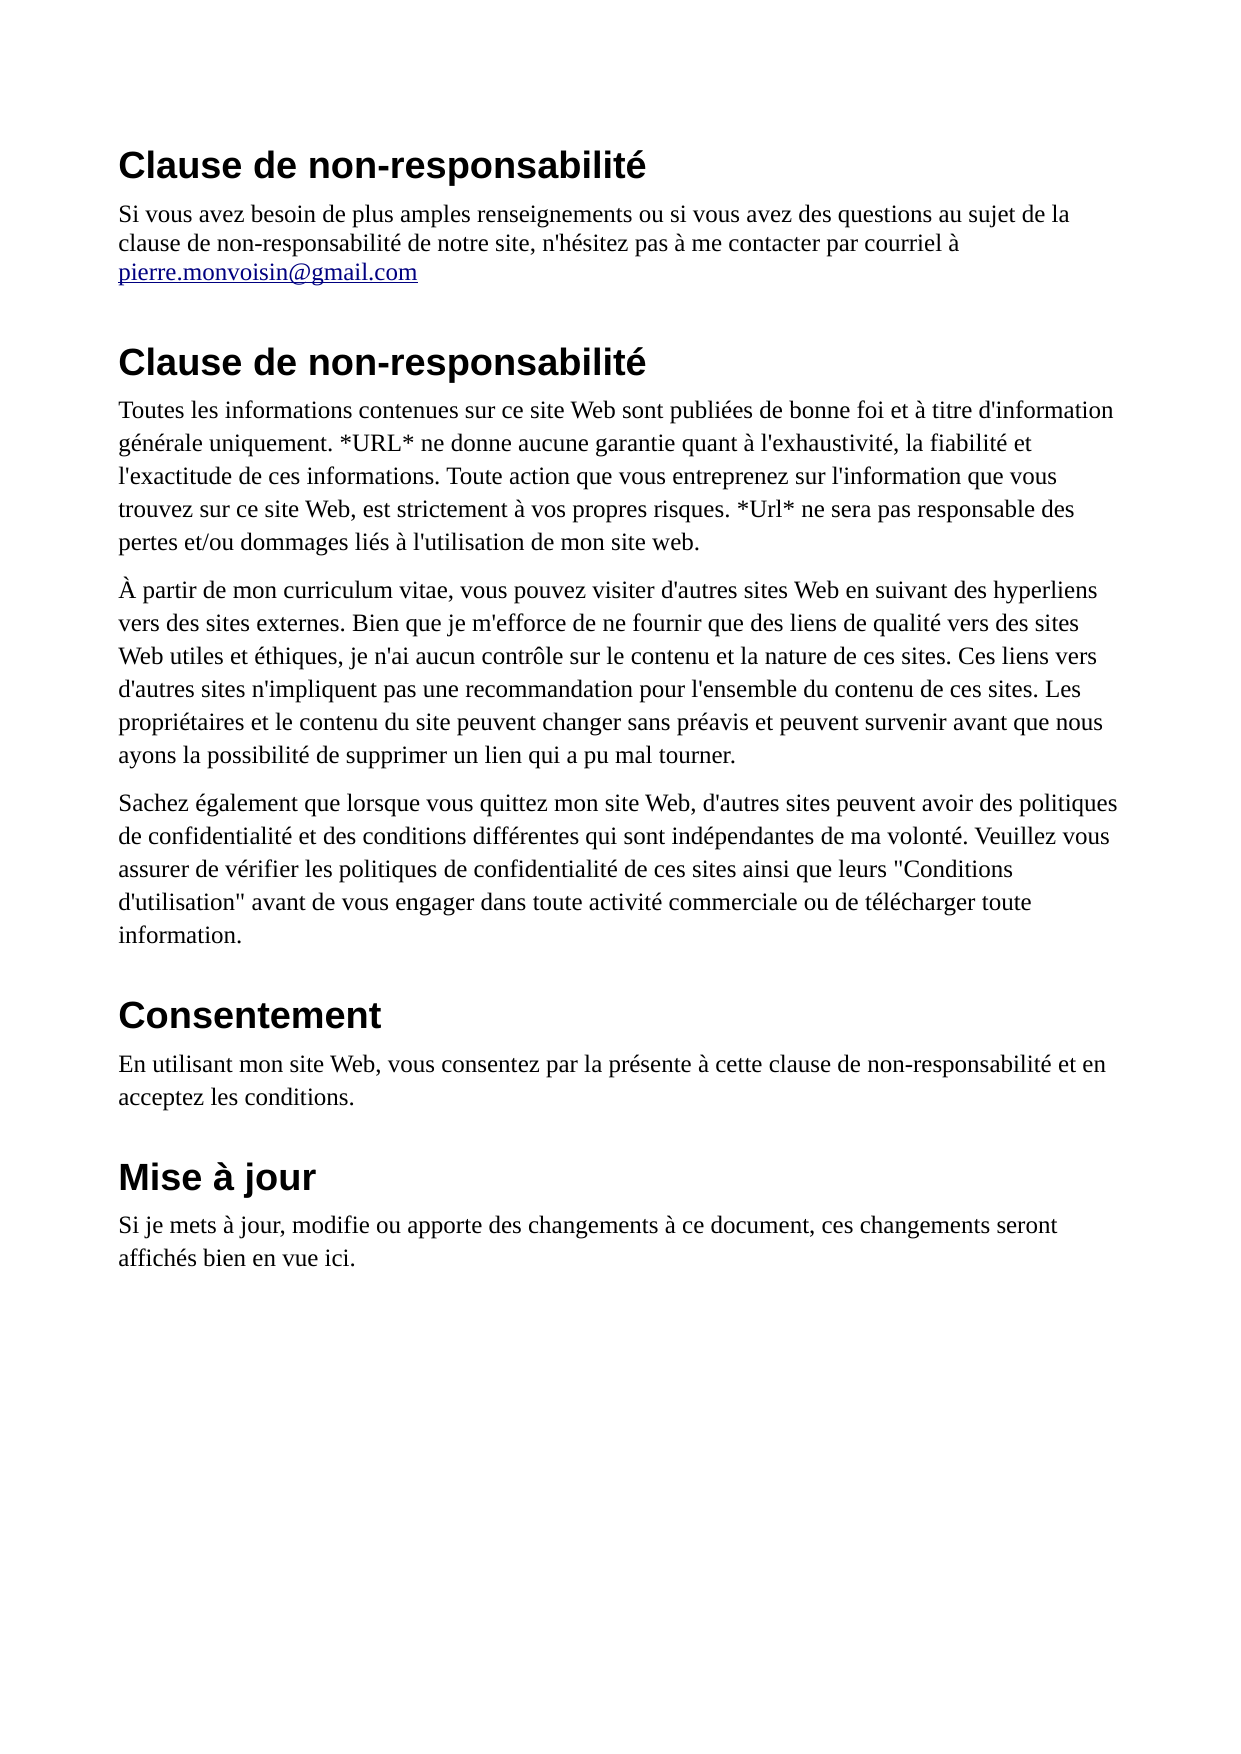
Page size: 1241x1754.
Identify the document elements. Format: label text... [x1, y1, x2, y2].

text Si vous avez besoin de plus amples renseignements ou si vous avez des questions au sujet de la clause de non-responsabilité de notre site, n'hésitez pas à me contacter par courriel à pierre.monvoisin@gmail.com [118, 199, 1122, 286]
text Sachez également que lorsque vous quittez mon site Web, d'autres sites peuvent avoir des politiques de confidentialité et des conditions différentes qui sont indépendantes de ma volonté. Veuillez vous assurer de vérifier les politiques de confidentialité de ces sites ainsi que leurs "Conditions d'utilisation" avant de vous engager dans toute activité commerciale ou de télécharger toute information. [118, 788, 1122, 949]
subtitle Clause de non-responsabilité [118, 143, 1122, 187]
subtitle Mise à jour [118, 1154, 1122, 1198]
subtitle Consentement [118, 992, 1122, 1036]
subtitle Clause de non-responsabilité [118, 339, 1122, 383]
text En utilisant mon site Web, vous consentez par la présente à cette clause de non-responsabilité et en acceptez les conditions. [118, 1049, 1122, 1110]
text Toutes les informations contenues sur ce site Web sont publiées de bonne foi et à titre d'information générale uniquement. *URL* ne donne aucune garantie quant à l'exhaustivité, la fiabilité et l'exactitude de ces informations. Toute action que vous entreprenez sur l'information que vous trouvez sur ce site Web, est strictement à vos propres risques. *Url* ne sera pas responsable des pertes et/ou dommages liés à l'utilisation de mon site web. [118, 395, 1122, 556]
text Si je mets à jour, modifie ou apporte des changements à ce document, ces changements seront affichés bien en vue ici. [118, 1210, 1122, 1272]
text À partir de mon curriculum vitae, vous pouvez visiter d'autres sites Web en suivant des hyperliens vers des sites externes. Bien que je m'efforce de ne fournir que des liens de qualité vers des sites Web utiles et éthiques, je n'ai aucun contrôle sur le contenu et la nature de ces sites. Ces liens vers d'autres sites n'impliquent pas une recommandation pour l'ensemble du contenu de ces sites. Les propriétaires et le contenu du site peuvent changer sans préavis et peuvent survenir avant que nous ayons la possibilité de supprimer un lien qui a pu mal tourner. [118, 575, 1122, 769]
